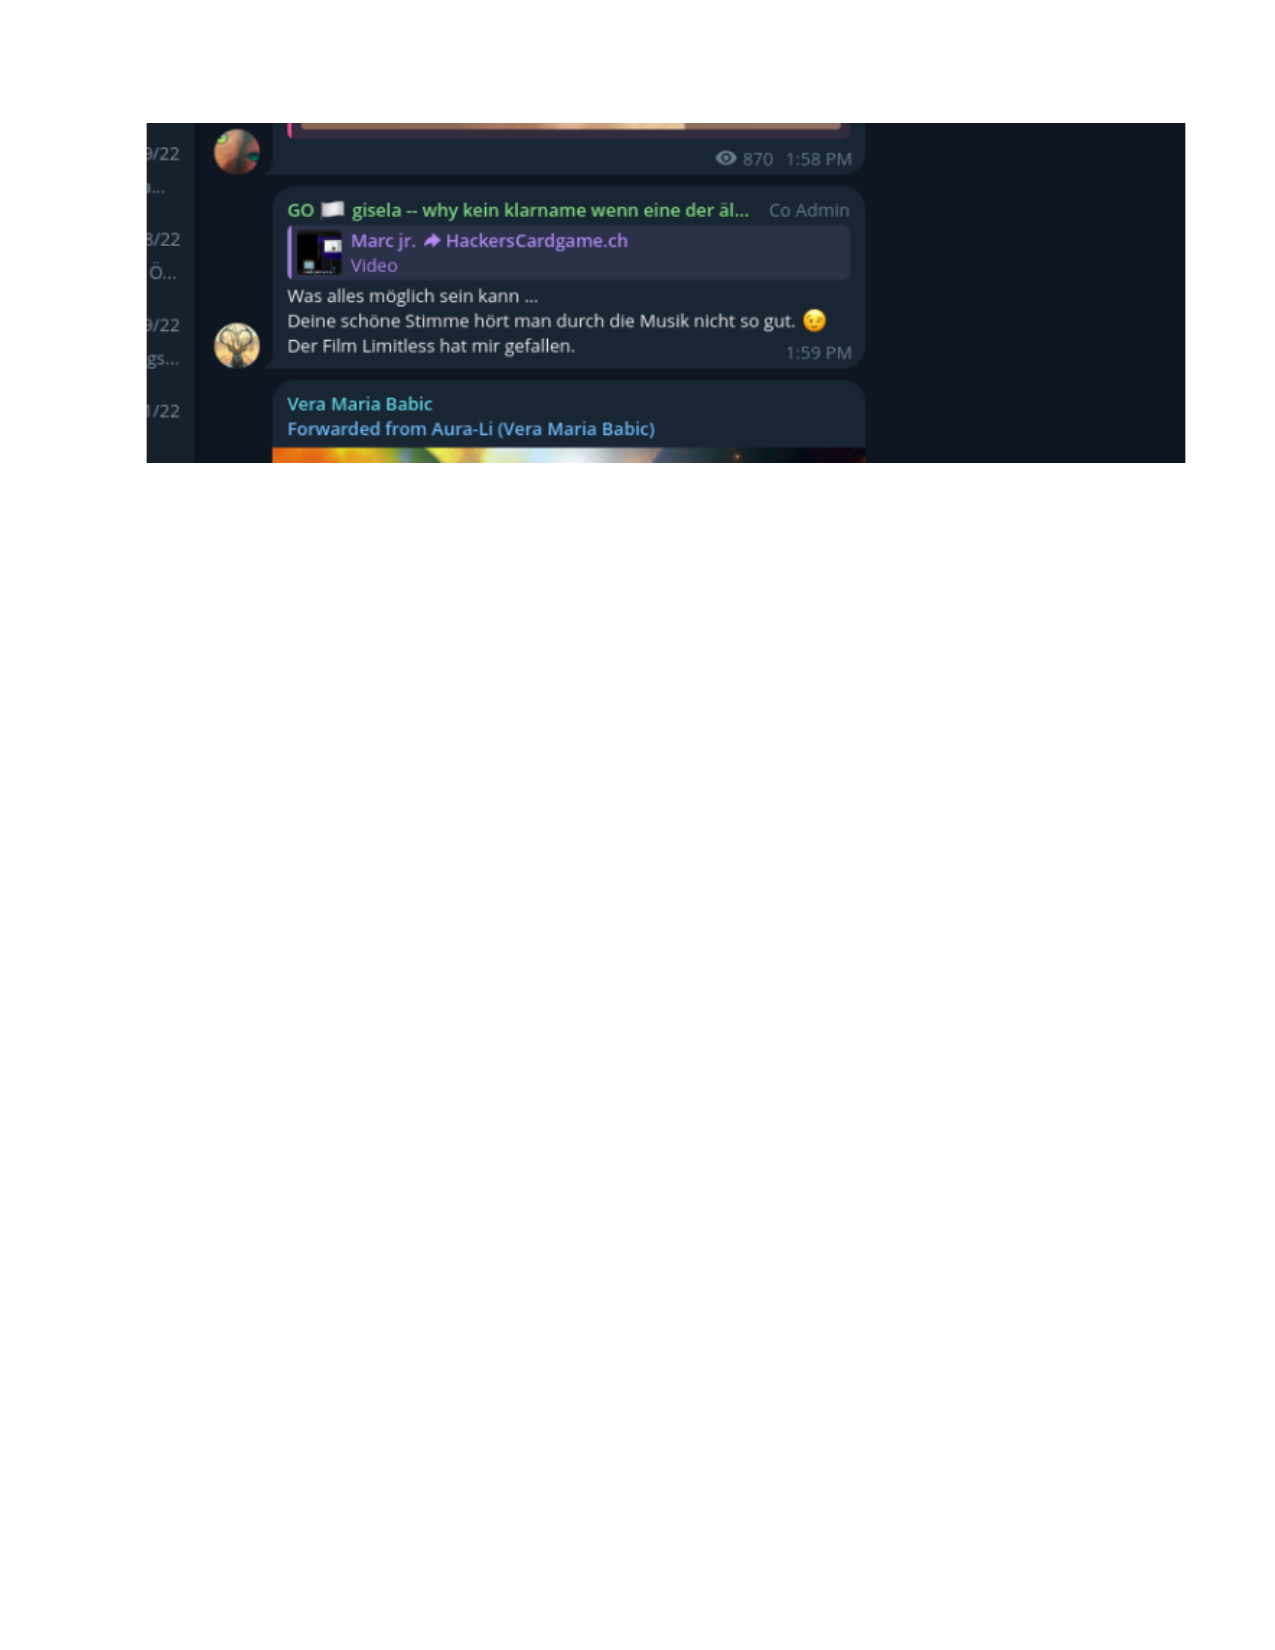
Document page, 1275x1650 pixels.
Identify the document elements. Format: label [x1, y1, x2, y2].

picture [146, 123, 1186, 463]
